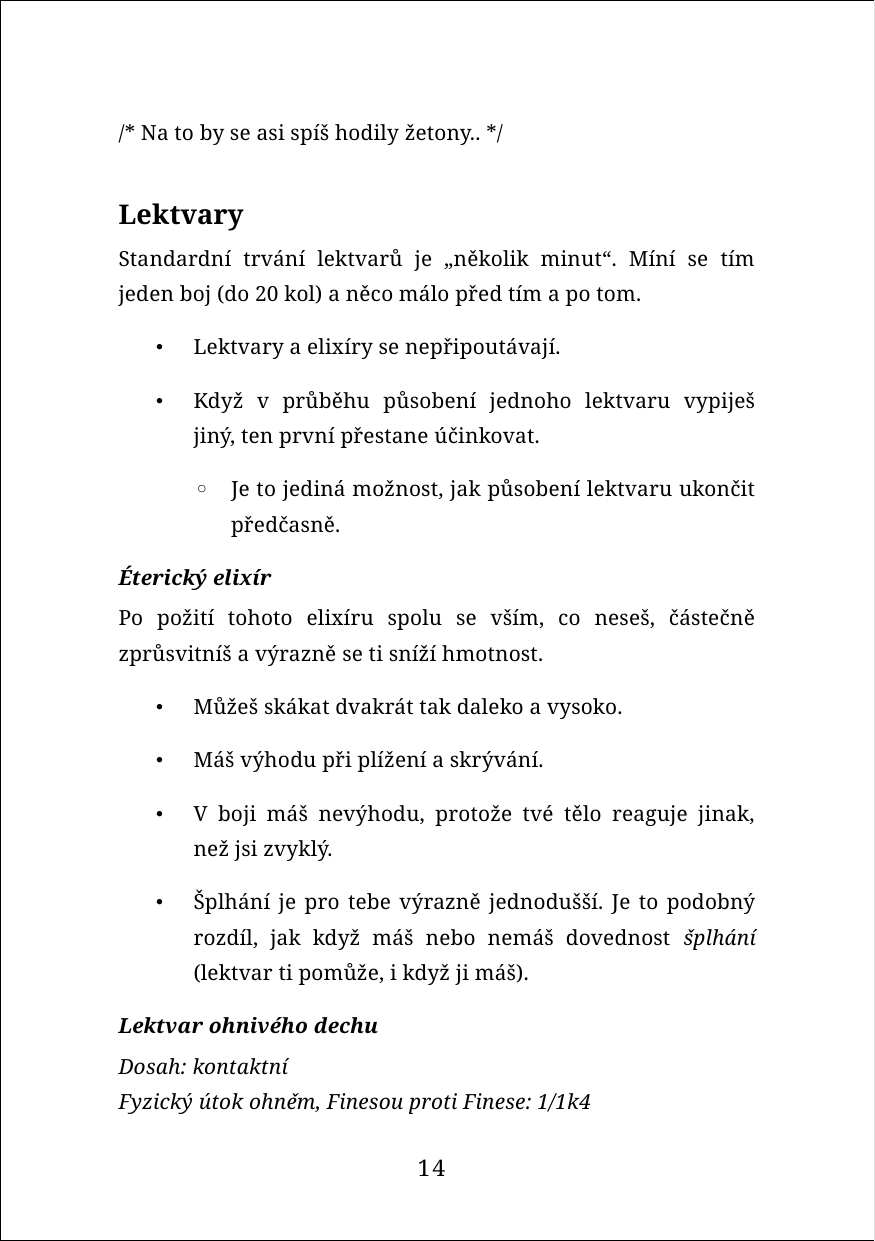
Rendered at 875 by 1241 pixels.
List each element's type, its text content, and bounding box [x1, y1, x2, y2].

subtitle Lektvary [118, 195, 756, 232]
subtitle Éterický elixír [118, 563, 756, 592]
list V boji máš nevýhodu, protože tvé tělo reaguje jinak, než jsi zvyklý. [156, 799, 756, 863]
list Když v průběhu působení jednoho lektvaru vypiješ jiný, ten první přestane účinkovat. [156, 386, 756, 450]
list Lektvary a elixíry se nepřipoutávají. [156, 332, 756, 361]
list Je to jediná možnost, jak působení lektvaru ukončit předčasně. [193, 474, 756, 538]
list Máš výhodu při plížení a skrývání. [156, 745, 756, 774]
text /* Na to by se asi spíš hodily žetony.. */ [118, 118, 756, 147]
list Můžeš skákat dvakrát tak daleko a vysoko. [156, 692, 756, 721]
subtitle Lektvar ohnivého dechu [118, 1012, 756, 1040]
text Dosah: kontaktní Fyzický útok ohněm, Finesou proti Finese: 1/1k4 [118, 1052, 756, 1116]
text Po požití tohoto elixíru spolu se vším, co neseš, částečně zprůsvitníš a výrazně se ti sníží hmotnost. [118, 603, 756, 667]
text Standardní trvání lektvarů je „několik minut“. Míní se tím jeden boj (do 20 kol) a něco málo před tím a po tom. [118, 244, 756, 308]
list Šplhání je pro tebe výrazně jednodušší. Je to podobný rozdíl, jak když máš nebo nemáš dovednost šplhání (lektvar ti pomůže, i když ji máš). [156, 887, 756, 987]
